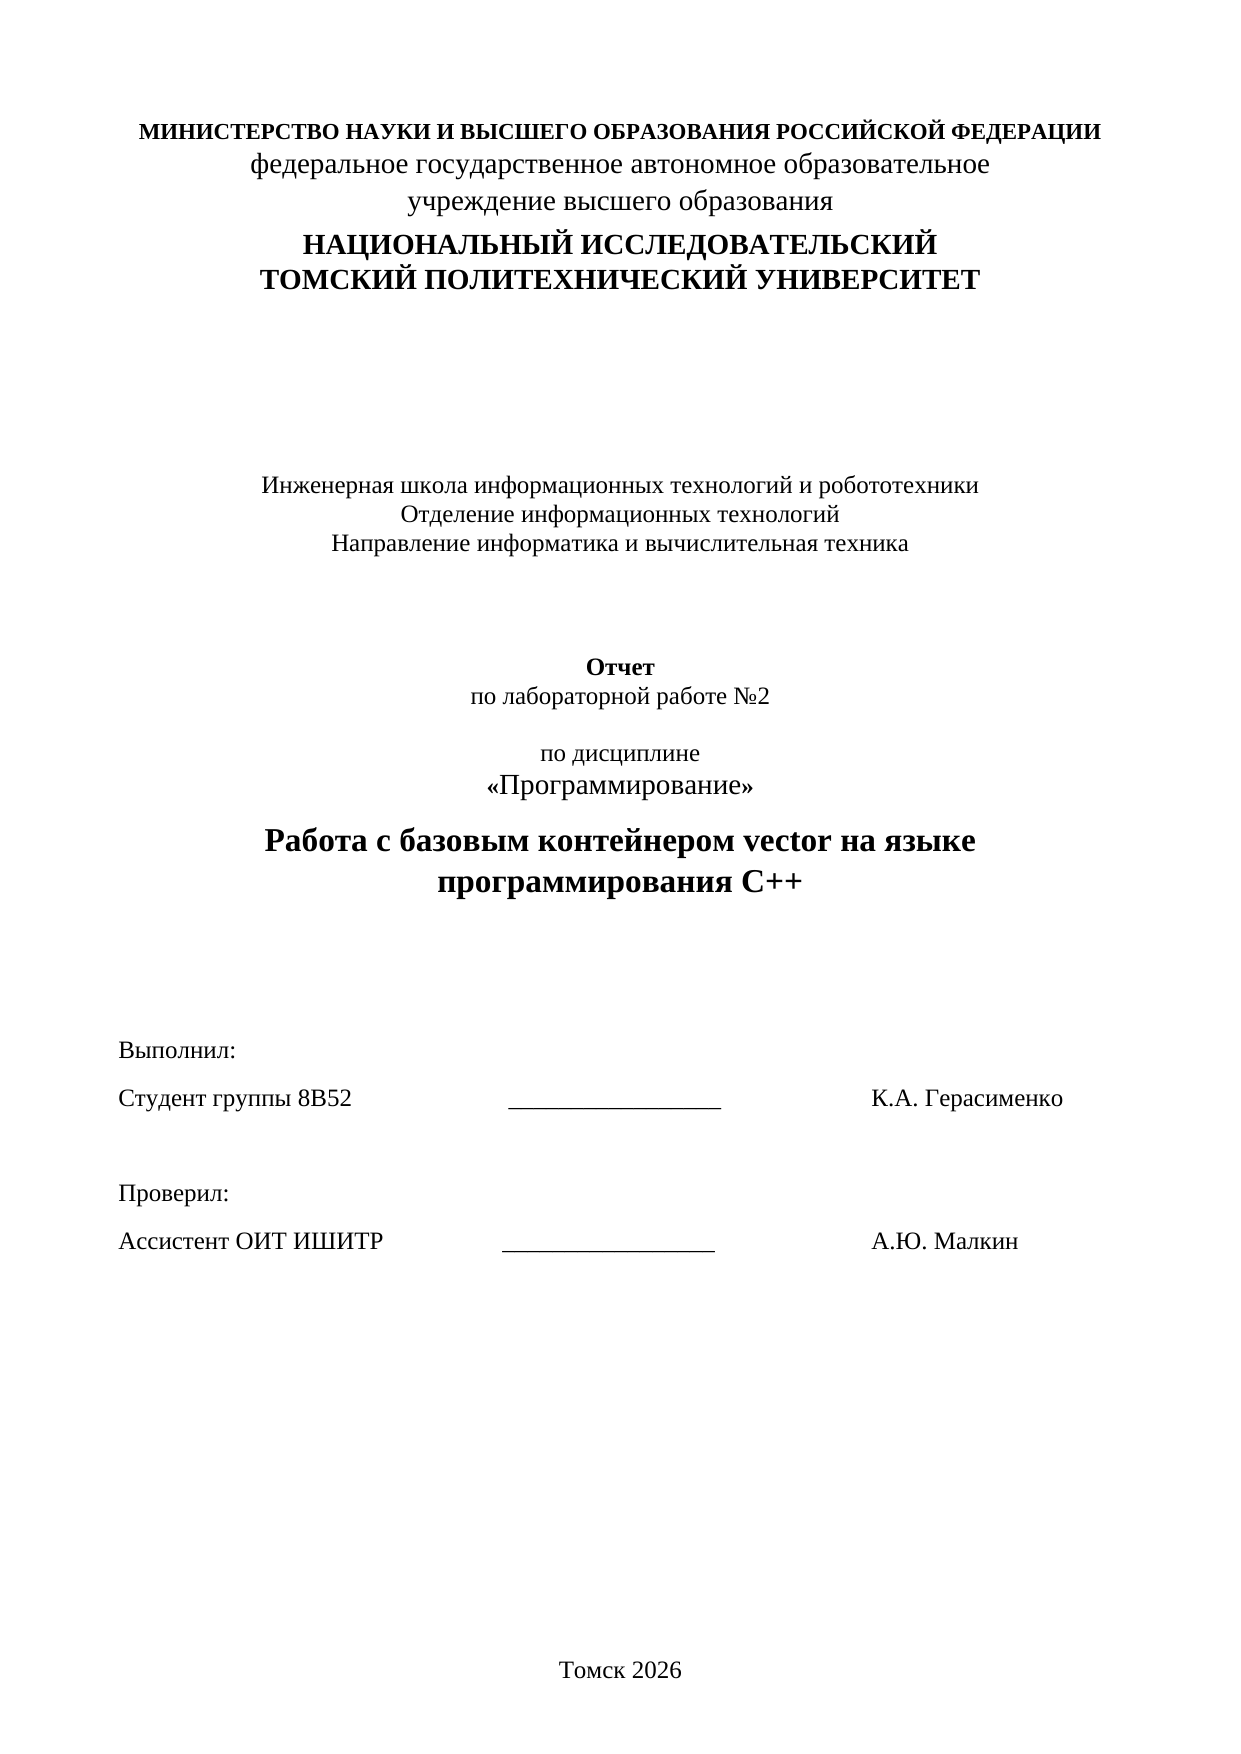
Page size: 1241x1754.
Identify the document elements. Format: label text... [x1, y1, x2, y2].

text по дисциплине [118, 738, 1122, 767]
text Томск 2026 [118, 1656, 1122, 1684]
text учреждение высшего образования [118, 183, 1122, 216]
text Выполнил: [118, 1035, 1122, 1064]
text Ассистент ОИТ ИШИТР _________________ А.Ю. Малкин [118, 1226, 1122, 1255]
text «Программирование» [118, 767, 1122, 801]
text Работа с базовым контейнером vector на языке программирования С++ [118, 820, 1122, 899]
text МИНИСТЕРСТВО НАУКИ И ВЫСШЕГО ОБРАЗОВАНИЯ РОССИЙСКОЙ ФЕДЕРАЦИИ [118, 118, 1122, 144]
text по лабораторной работе №2 [118, 681, 1122, 709]
text Отчет [118, 652, 1122, 681]
text Инженерная школа информационных технологий и робототехники [118, 470, 1122, 499]
text Отделение информационных технологий [118, 499, 1122, 528]
text Направление информатика и вычислительная техника [118, 528, 1122, 557]
text Студент группы 8В52 _________________ К.А. Герасименко [118, 1083, 1122, 1112]
text НАЦИОНАЛЬНЫЙ ИССЛЕДОВАТЕЛЬСКИЙ [118, 225, 1122, 262]
text ТОМСКИЙ ПОЛИТЕХНИЧЕСКИЙ УНИВЕРСИТЕТ [118, 262, 1122, 295]
text Проверил: [118, 1178, 1122, 1207]
text федеральное государственное автономное образовательное [118, 147, 1122, 180]
